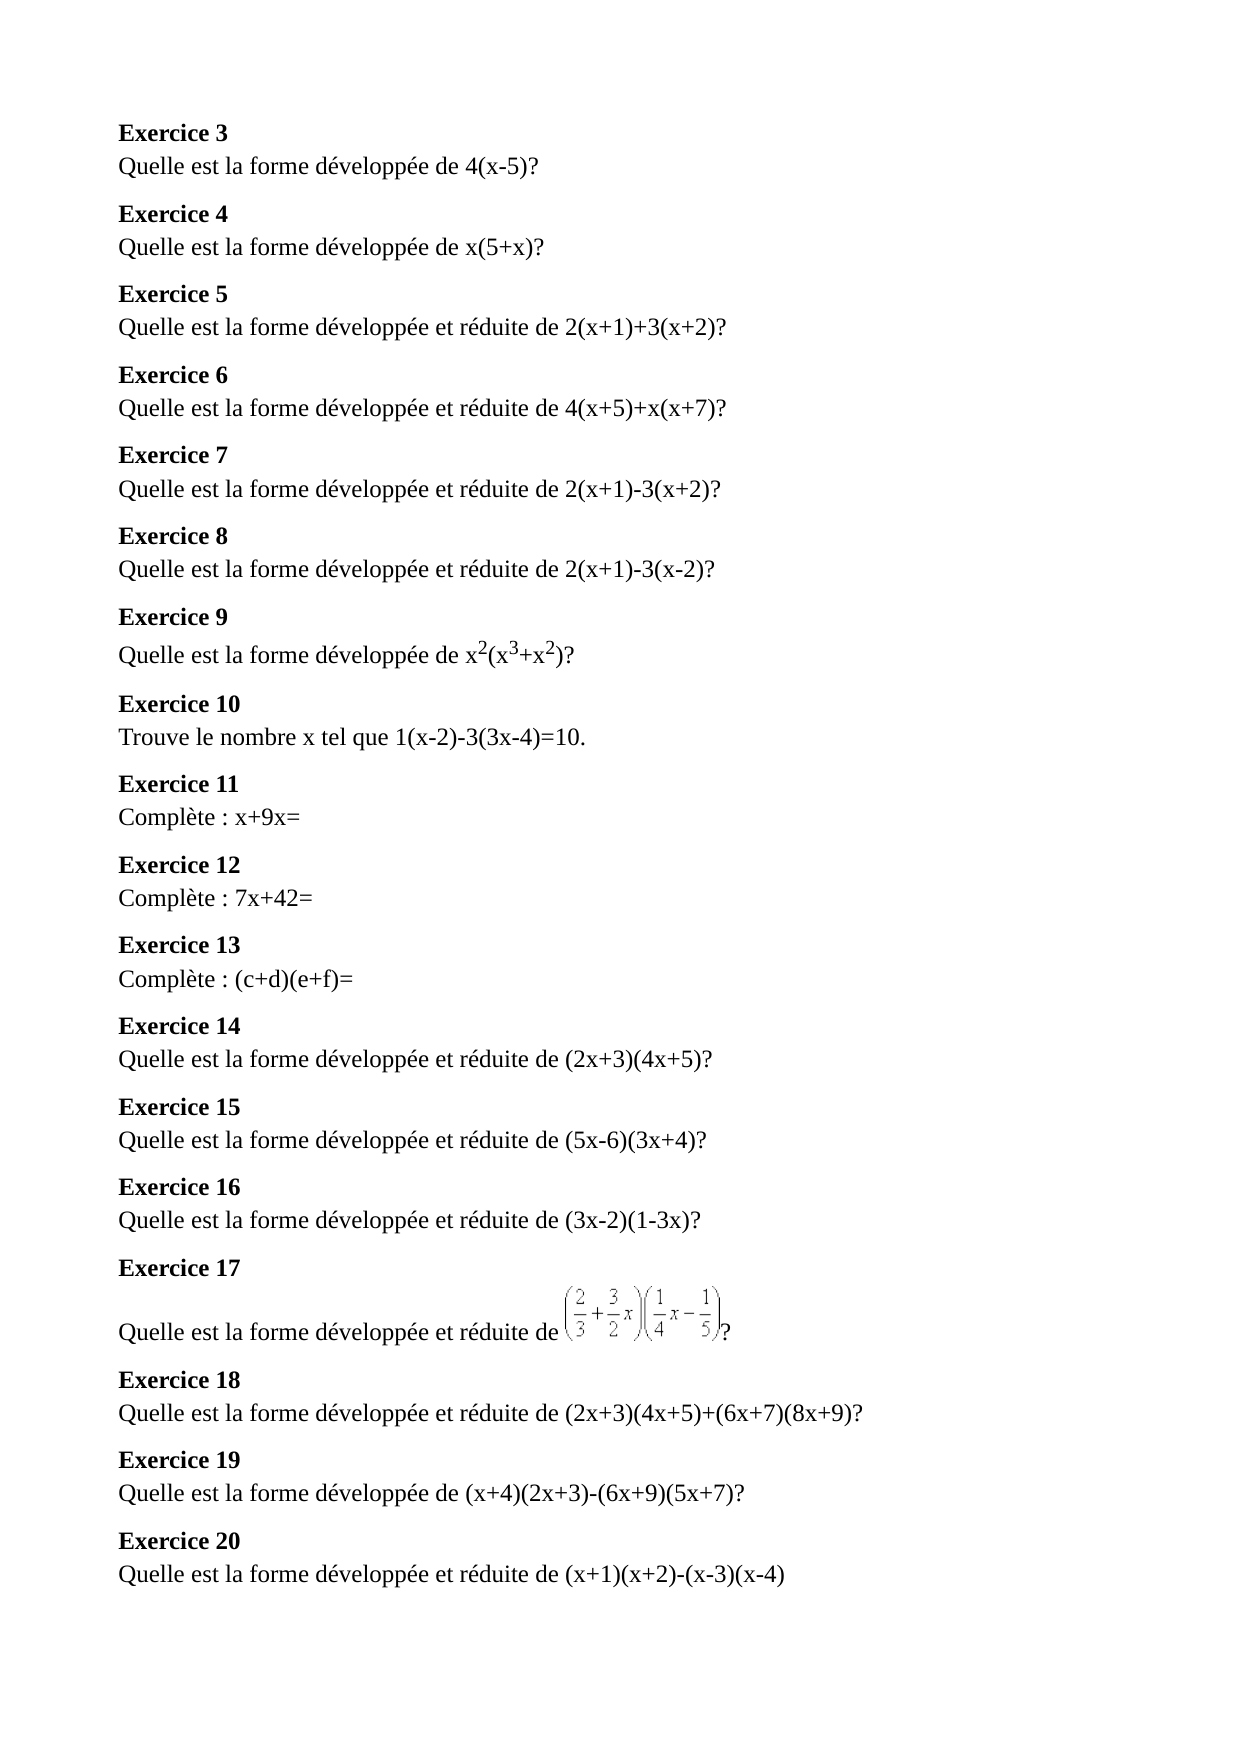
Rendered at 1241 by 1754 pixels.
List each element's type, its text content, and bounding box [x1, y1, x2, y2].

text Exercice 11 Complète : x+9x= [118, 769, 1122, 831]
text Exercice 9 Quelle est la forme développée de x2(x3+x2)? [118, 602, 1122, 669]
text Exercice 5 Quelle est la forme développée et réduite de 2(x+1)+3(x+2)? [118, 279, 1122, 341]
text Exercice 3 Quelle est la forme développée de 4(x-5)? [118, 118, 1122, 180]
text Exercice 15 Quelle est la forme développée et réduite de (5x-6)(3x+4)? [118, 1092, 1122, 1154]
text Exercice 14 Quelle est la forme développée et réduite de (2x+3)(4x+5)? [118, 1011, 1122, 1073]
text Exercice 13 Complète : (c+d)(e+f)= [118, 931, 1122, 992]
text Exercice 17 Quelle est la forme développée et réduite de ? [118, 1253, 1122, 1346]
text Exercice 20 Quelle est la forme développée et réduite de (x+1)(x+2)-(x-3)(x-4) [118, 1526, 1122, 1588]
text Exercice 6 Quelle est la forme développée et réduite de 4(x+5)+x(x+7)? [118, 360, 1122, 422]
text Exercice 16 Quelle est la forme développée et réduite de (3x-2)(1-3x)? [118, 1172, 1122, 1234]
text Exercice 19 Quelle est la forme développée de (x+4)(2x+3)-(6x+9)(5x+7)? [118, 1446, 1122, 1507]
text Exercice 4 Quelle est la forme développée de x(5+x)? [118, 199, 1122, 261]
text Exercice 18 Quelle est la forme développée et réduite de (2x+3)(4x+5)+(6x+7)(8x+9)? [118, 1365, 1122, 1427]
text Exercice 8 Quelle est la forme développée et réduite de 2(x+1)-3(x-2)? [118, 521, 1122, 583]
text Exercice 7 Quelle est la forme développée et réduite de 2(x+1)-3(x+2)? [118, 441, 1122, 502]
picture [565, 1286, 720, 1341]
text Exercice 10 Trouve le nombre x tel que 1(x-2)-3(3x-4)=10. [118, 689, 1122, 751]
text Exercice 12 Complète : 7x+42= [118, 850, 1122, 912]
